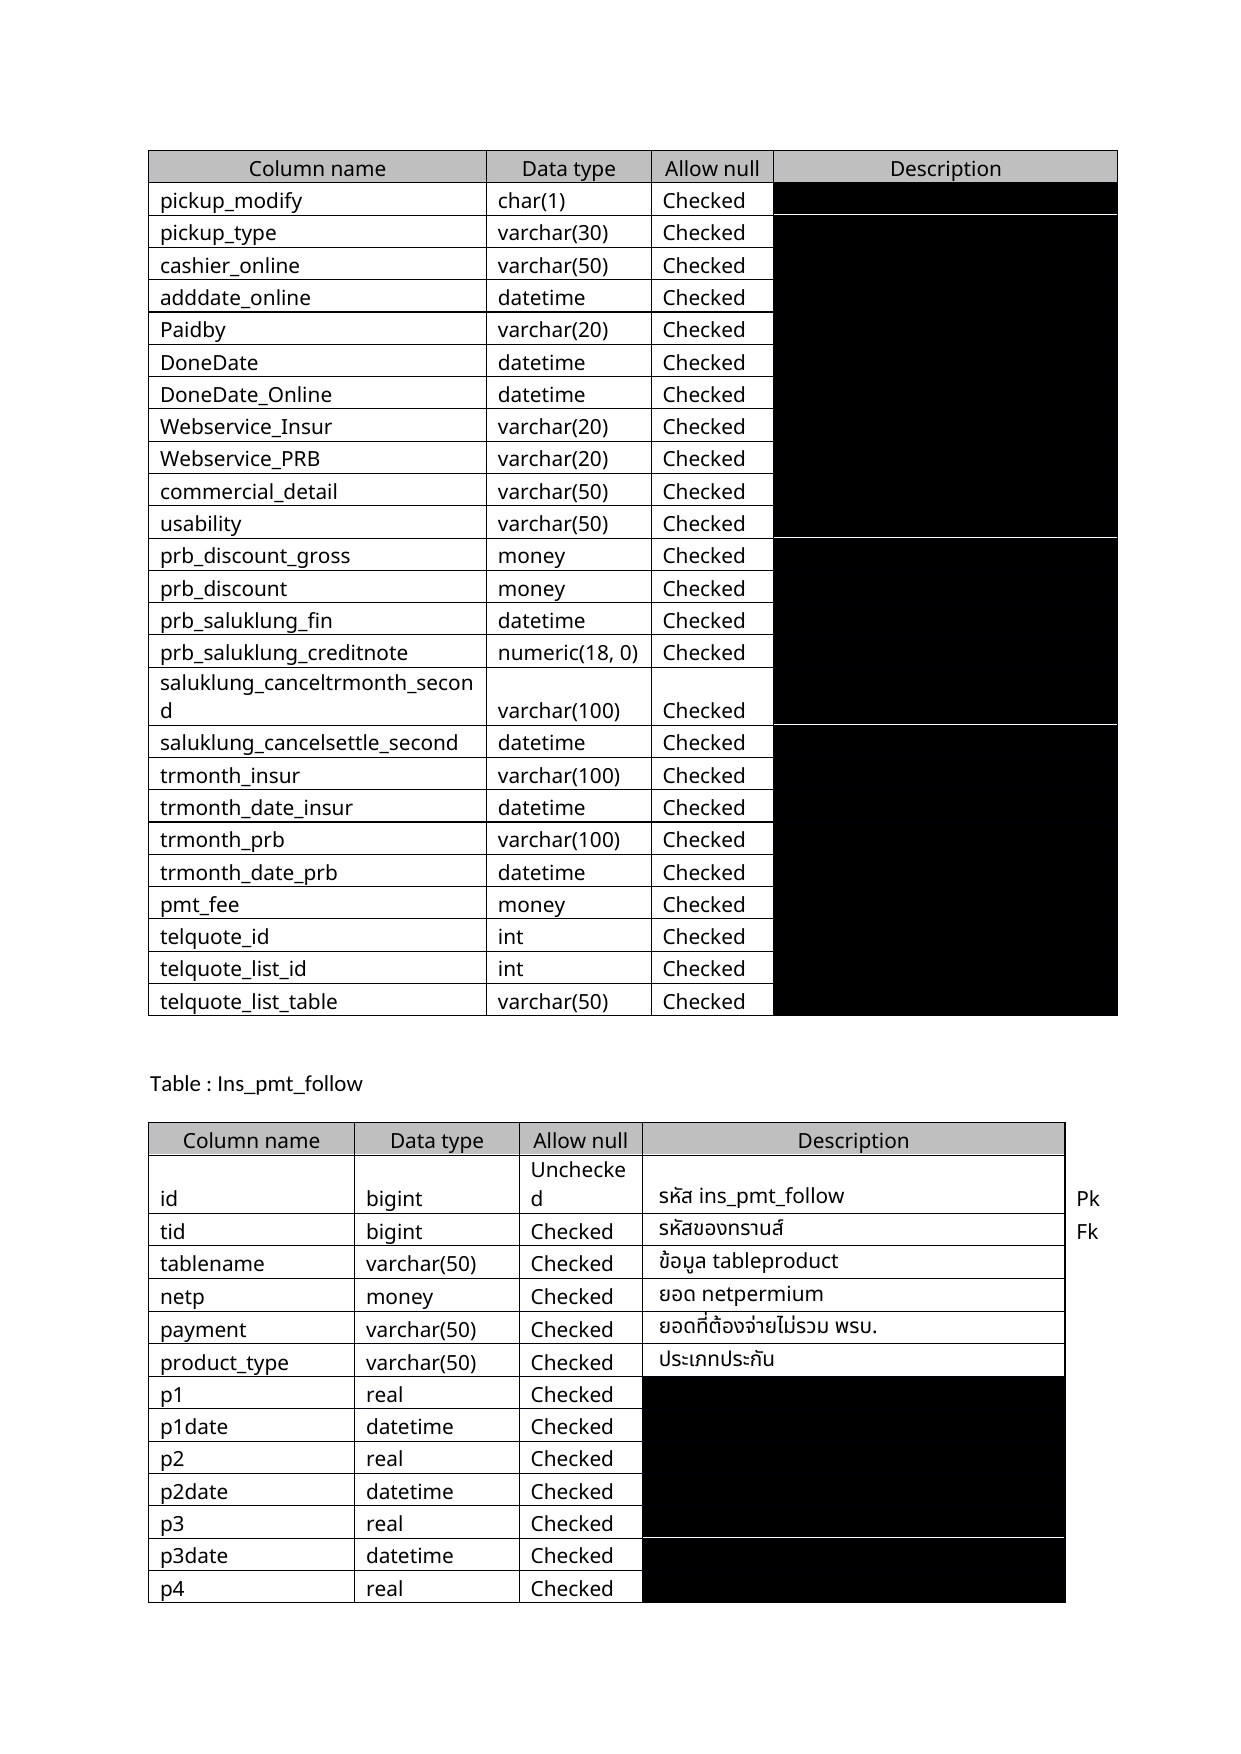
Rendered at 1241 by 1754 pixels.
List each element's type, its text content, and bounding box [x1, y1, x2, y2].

table_cell cashier_online [149, 248, 486, 279]
table_cell [1118, 789, 1230, 821]
table_cell [1118, 247, 1230, 279]
table_cell varchar(50) [355, 1344, 519, 1376]
table_cell Unchecked [520, 1156, 642, 1212]
table_cell [1118, 725, 1230, 757]
table_cell [1066, 1278, 1178, 1311]
table_cell [1118, 538, 1230, 570]
table_cell varchar(50) [355, 1312, 519, 1343]
table_cell Paidby [149, 313, 486, 344]
table_cell [774, 758, 1117, 789]
table_header Allow null [652, 151, 773, 182]
table_cell varchar(100) [487, 823, 651, 854]
table_cell Checked [520, 1571, 642, 1602]
table_header [1118, 150, 1230, 182]
table_header Column name [149, 1123, 354, 1154]
table_cell [1066, 1441, 1178, 1473]
table_cell [643, 1506, 1064, 1537]
table_cell datetime [355, 1539, 519, 1570]
table_cell telquote_id [149, 919, 486, 951]
table_cell Checked [652, 635, 773, 667]
table_cell prb_discount [149, 571, 486, 602]
table_cell [774, 313, 1117, 344]
table_cell Checked [652, 571, 773, 602]
table_cell p2date [149, 1474, 354, 1505]
table_cell tid [149, 1214, 354, 1245]
table_cell varchar(30) [487, 216, 651, 247]
table_cell Checked [652, 668, 773, 724]
table_cell Checked [520, 1214, 642, 1245]
table_cell [1118, 182, 1230, 214]
table_cell [1118, 441, 1230, 473]
table_cell [1066, 1376, 1178, 1408]
table_cell datetime [487, 345, 651, 376]
table_cell [1118, 634, 1230, 667]
table_cell varchar(50) [487, 248, 651, 279]
table_cell datetime [487, 280, 651, 311]
table_cell Checked [652, 758, 773, 789]
table_cell [1066, 1570, 1178, 1602]
table_cell saluklung_cancelsettle_second [149, 726, 486, 757]
table_cell netp [149, 1279, 354, 1311]
table_cell commercial_detail [149, 474, 486, 505]
table_cell [1066, 1408, 1178, 1441]
table_cell ข้อมูล tableproduct [643, 1246, 1064, 1278]
table_cell Checked [652, 442, 773, 473]
table_cell [1118, 570, 1230, 602]
table_cell [774, 183, 1117, 214]
table_cell prb_discount_gross [149, 539, 486, 570]
table_cell prb_saluklung_fin [149, 603, 486, 634]
table_cell datetime [487, 790, 651, 821]
table_cell money [487, 571, 651, 602]
table_cell Checked [520, 1344, 642, 1376]
table_cell [643, 1474, 1064, 1505]
table_cell bigint [355, 1214, 519, 1245]
table_cell varchar(100) [487, 668, 651, 724]
table_cell [1066, 1473, 1178, 1505]
table_cell [1118, 215, 1230, 247]
table_cell varchar(50) [487, 506, 651, 537]
table_cell [774, 668, 1117, 724]
table_cell varchar(20) [487, 409, 651, 441]
table_cell [774, 345, 1117, 376]
table_cell real [355, 1571, 519, 1602]
table_cell adddate_online [149, 280, 486, 311]
table_cell [774, 539, 1117, 570]
table_cell [774, 216, 1117, 247]
table_cell Checked [652, 603, 773, 634]
table_cell payment [149, 1312, 354, 1343]
table_cell trmonth_date_insur [149, 790, 486, 821]
table_cell Checked [520, 1506, 642, 1537]
table_cell [643, 1571, 1064, 1602]
table_cell [643, 1442, 1064, 1473]
table_cell [774, 506, 1117, 537]
table_cell [774, 377, 1117, 408]
table_cell saluklung_canceltrmonth_second [149, 668, 486, 724]
table_cell tablename [149, 1246, 354, 1278]
table_cell [1066, 1538, 1178, 1570]
table_cell varchar(50) [355, 1246, 519, 1278]
table_cell product_type [149, 1344, 354, 1376]
table_cell Checked [652, 345, 773, 376]
table_cell Checked [520, 1539, 642, 1570]
table_cell Checked [652, 216, 773, 247]
table_cell [1118, 344, 1230, 376]
table_header Data type [487, 151, 651, 182]
table_cell p3date [149, 1539, 354, 1570]
table_cell datetime [487, 855, 651, 886]
table_cell varchar(20) [487, 442, 651, 473]
table_cell [1118, 667, 1230, 724]
table_cell Webservice_Insur [149, 409, 486, 441]
table_cell Checked [652, 313, 773, 344]
table_cell Checked [652, 506, 773, 537]
table_header Column name [149, 151, 486, 182]
table_cell DoneDate_Online [149, 377, 486, 408]
table_cell pickup_type [149, 216, 486, 247]
table_cell [774, 887, 1117, 918]
table_cell pickup_modify [149, 183, 486, 214]
table_cell ยอดที่ต้องจ่ายไม่รวม พรบ. [643, 1312, 1064, 1343]
table_cell trmonth_prb [149, 823, 486, 854]
table_cell Checked [652, 790, 773, 821]
table_cell [643, 1539, 1064, 1570]
table_cell datetime [487, 603, 651, 634]
table_cell varchar(20) [487, 313, 651, 344]
table_cell Checked [652, 984, 773, 1015]
table_header Allow null [520, 1123, 642, 1154]
table_cell ยอด netpermium [643, 1279, 1064, 1311]
table_cell Checked [652, 539, 773, 570]
table_cell [774, 409, 1117, 441]
table_cell Checked [652, 409, 773, 441]
table_cell [1066, 1245, 1178, 1278]
table_cell real [355, 1442, 519, 1473]
table_cell [1066, 1505, 1178, 1537]
table_cell DoneDate [149, 345, 486, 376]
table_header Description [643, 1123, 1064, 1154]
table_cell [1118, 951, 1230, 983]
table_cell p3 [149, 1506, 354, 1537]
table_cell usability [149, 506, 486, 537]
table_cell [774, 280, 1117, 311]
table_cell [1118, 757, 1230, 789]
text Table : Ins_pmt_follow [150, 1069, 1090, 1097]
table_cell Checked [652, 823, 773, 854]
table_cell int [487, 952, 651, 983]
table_cell ประเภทประกัน [643, 1344, 1064, 1376]
table_cell [1118, 602, 1230, 634]
table_cell varchar(50) [487, 474, 651, 505]
table_cell p2 [149, 1442, 354, 1473]
table_cell [774, 855, 1117, 886]
table_cell [1066, 1343, 1178, 1376]
table_cell รหัส ins_pmt_follow [643, 1156, 1064, 1212]
table_cell [774, 726, 1117, 757]
table_cell Checked [520, 1279, 642, 1311]
table_cell pmt_fee [149, 887, 486, 918]
table_cell [1118, 279, 1230, 311]
table_cell Checked [652, 474, 773, 505]
table_cell [774, 248, 1117, 279]
table_cell money [487, 887, 651, 918]
table_cell telquote_list_table [149, 984, 486, 1015]
table_cell [774, 790, 1117, 821]
table_cell varchar(50) [487, 984, 651, 1015]
table_cell [774, 603, 1117, 634]
table_cell [1118, 408, 1230, 441]
table_cell รหัสของทรานส์ [643, 1214, 1064, 1245]
table_cell Checked [520, 1246, 642, 1278]
table_cell prb_saluklung_creditnote [149, 635, 486, 667]
table_cell [774, 442, 1117, 473]
table_cell Checked [520, 1474, 642, 1505]
table_cell Checked [520, 1409, 642, 1441]
table_cell [1118, 918, 1230, 951]
table_cell Checked [520, 1377, 642, 1408]
table_cell [1118, 983, 1230, 1015]
table_cell datetime [355, 1409, 519, 1441]
table_cell [1118, 473, 1230, 505]
table_cell Fk [1066, 1213, 1178, 1245]
table_cell Pk [1066, 1155, 1178, 1212]
table_header Data type [355, 1123, 519, 1154]
table_cell [1118, 854, 1230, 886]
table_cell Checked [652, 887, 773, 918]
table_cell telquote_list_id [149, 952, 486, 983]
table_cell [1066, 1311, 1178, 1343]
table_cell [774, 919, 1117, 951]
table_cell p1date [149, 1409, 354, 1441]
table_cell Checked [520, 1442, 642, 1473]
table_cell Checked [652, 952, 773, 983]
table_cell trmonth_insur [149, 758, 486, 789]
table_cell [774, 952, 1117, 983]
table_cell [643, 1377, 1064, 1408]
table_cell p4 [149, 1571, 354, 1602]
table_cell numeric(18, 0) [487, 635, 651, 667]
table_cell money [487, 539, 651, 570]
table_cell p1 [149, 1377, 354, 1408]
table_cell Checked [652, 248, 773, 279]
table_cell [1118, 821, 1230, 854]
table_cell id [149, 1156, 354, 1212]
table_cell [1118, 311, 1230, 344]
table_cell Checked [652, 377, 773, 408]
table_cell [774, 474, 1117, 505]
table_cell datetime [355, 1474, 519, 1505]
table_cell Webservice_PRB [149, 442, 486, 473]
table_cell real [355, 1506, 519, 1537]
table_cell [774, 571, 1117, 602]
table_cell Checked [652, 726, 773, 757]
table_cell int [487, 919, 651, 951]
table_cell real [355, 1377, 519, 1408]
table_cell datetime [487, 726, 651, 757]
table_cell [1118, 886, 1230, 918]
table_cell Checked [520, 1312, 642, 1343]
table_cell [774, 823, 1117, 854]
table_cell Checked [652, 919, 773, 951]
table_header Description [774, 151, 1117, 182]
table_cell [774, 635, 1117, 667]
table_cell money [355, 1279, 519, 1311]
table_cell Checked [652, 183, 773, 214]
table_cell [643, 1409, 1064, 1441]
table_header [1066, 1122, 1178, 1154]
table_cell Checked [652, 855, 773, 886]
table_cell bigint [355, 1156, 519, 1212]
table_cell Checked [652, 280, 773, 311]
table_cell [774, 984, 1117, 1015]
table_cell trmonth_date_prb [149, 855, 486, 886]
table_cell [1118, 376, 1230, 408]
table_cell char(1) [487, 183, 651, 214]
table_cell varchar(100) [487, 758, 651, 789]
table_cell [1118, 505, 1230, 537]
table_cell datetime [487, 377, 651, 408]
